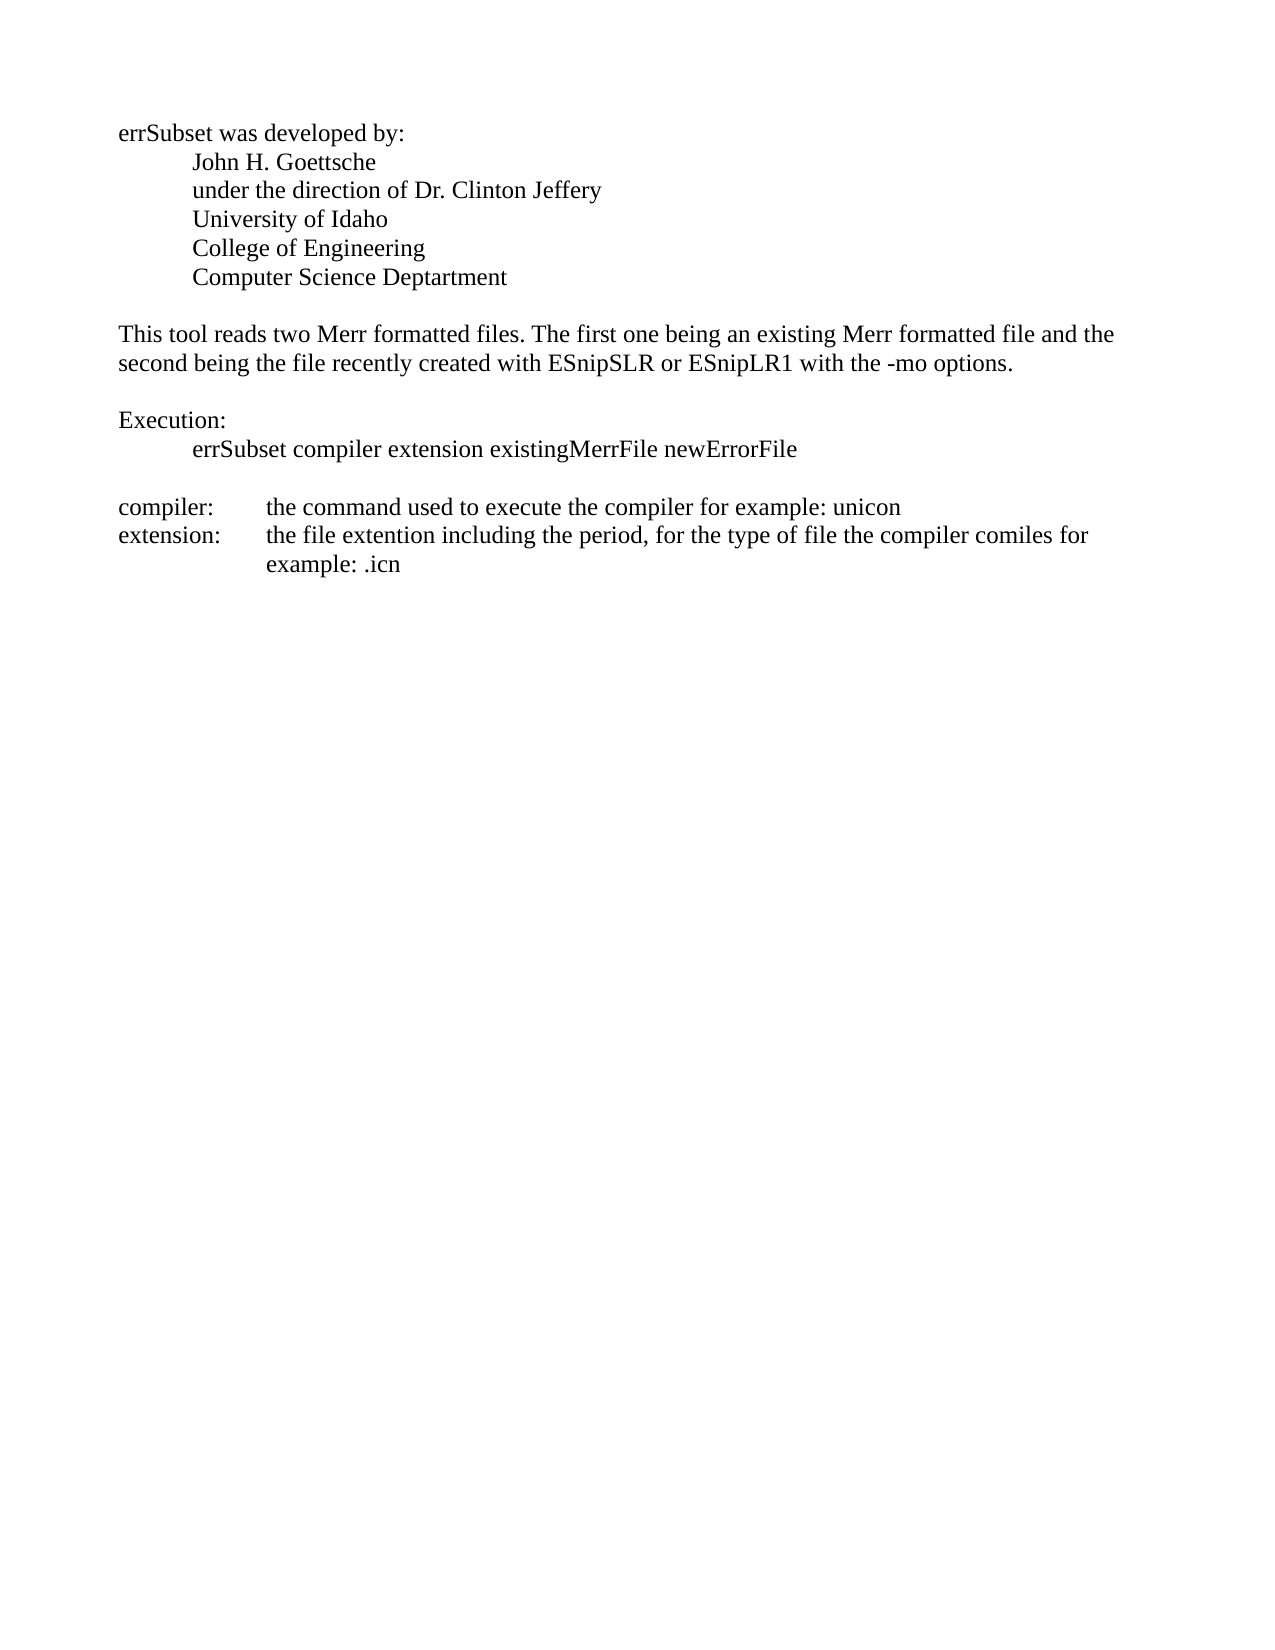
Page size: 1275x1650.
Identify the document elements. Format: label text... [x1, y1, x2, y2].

text extension: the file extention including the period, for the type of file the compiler comiles for example: .icn [118, 521, 1157, 578]
text Execution: [118, 406, 1157, 434]
text University of Idaho [118, 204, 1157, 233]
text College of Engineering [118, 233, 1157, 262]
text compiler: the command used to execute the compiler for example: unicon [118, 492, 1157, 521]
text Computer Science Deptartment [118, 262, 1157, 291]
text This tool reads two Merr formatted files. The first one being an existing Merr formatted file and the second being the file recently created with ESnipSLR or ESnipLR1 with the -mo options. [118, 319, 1157, 377]
text errSubset was developed by: [118, 118, 1157, 147]
text errSubset compiler extension existingMerrFile newErrorFile [118, 434, 1157, 463]
text John H. Goettsche [118, 147, 1157, 176]
text under the direction of Dr. Clinton Jeffery [118, 176, 1157, 204]
